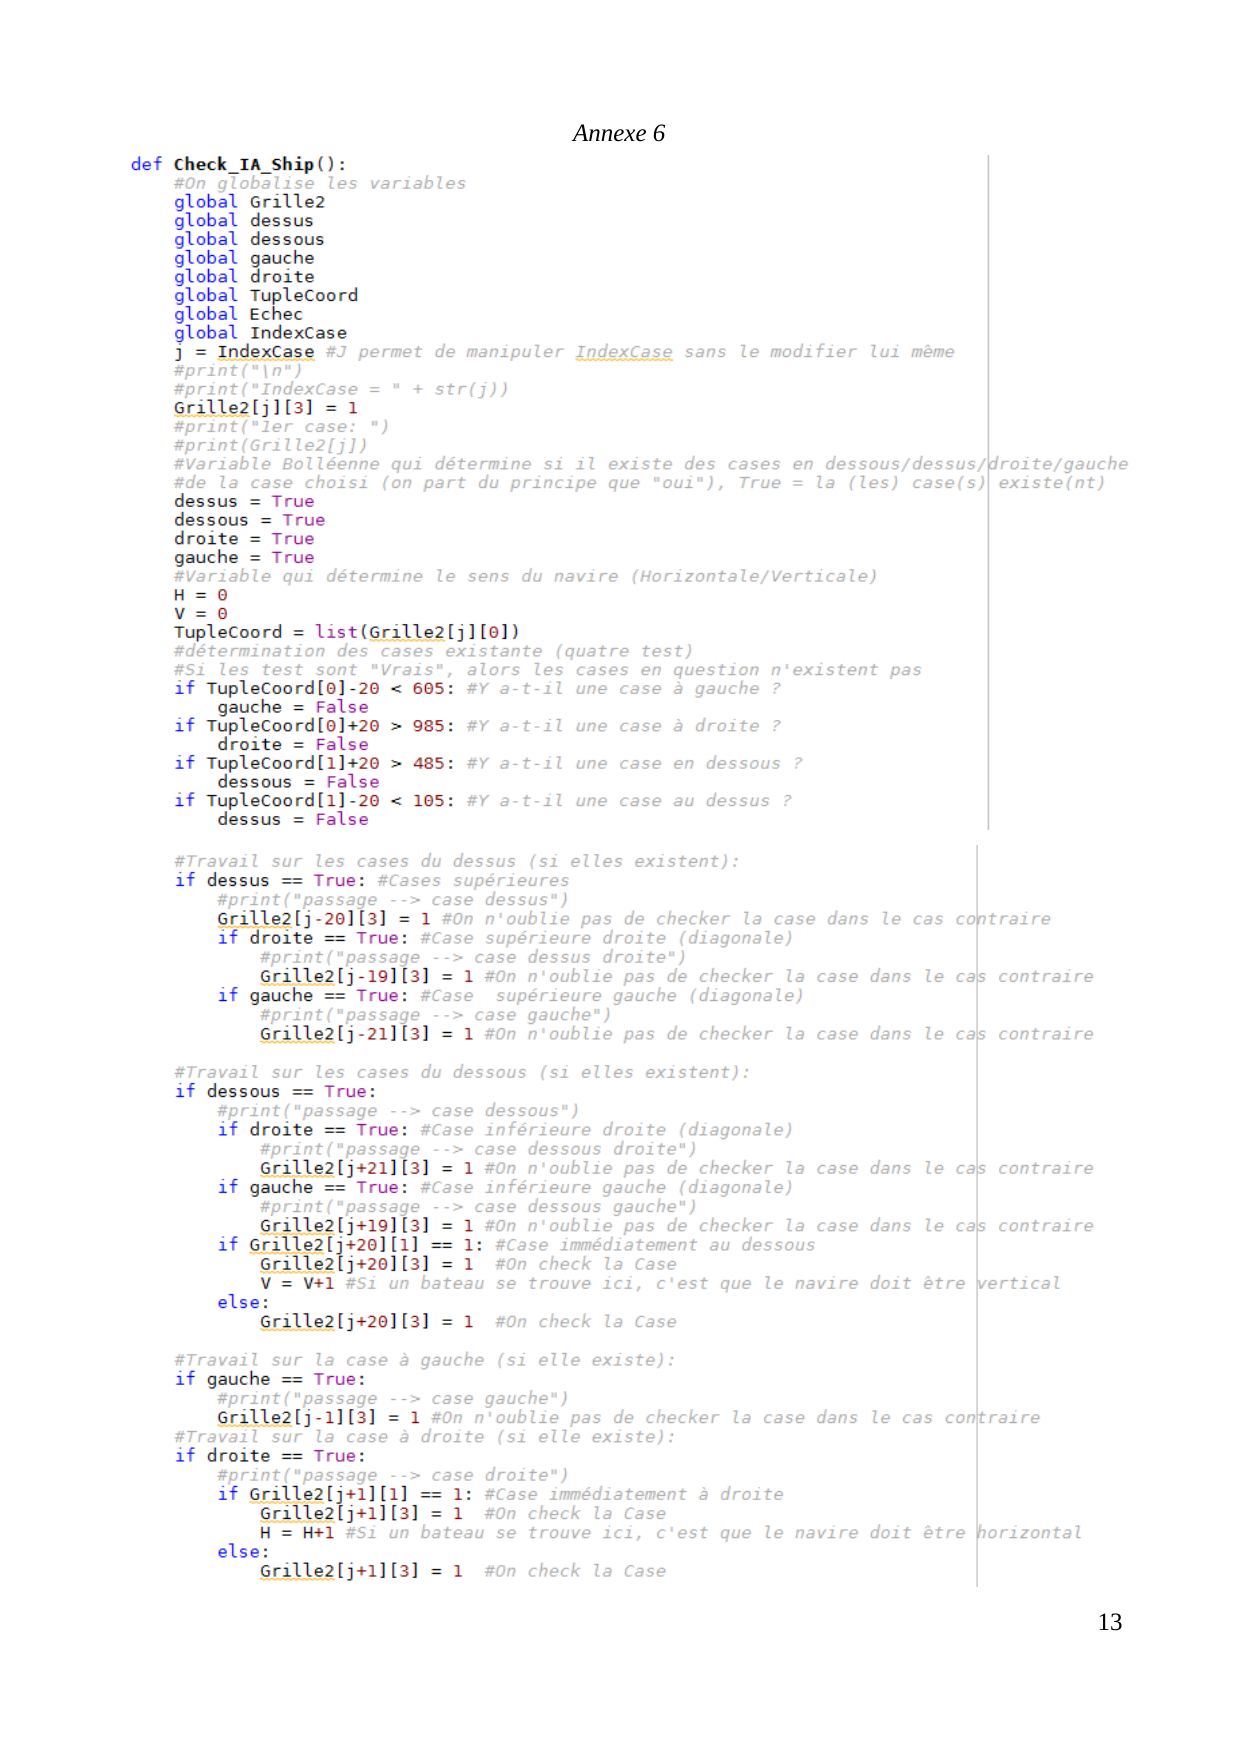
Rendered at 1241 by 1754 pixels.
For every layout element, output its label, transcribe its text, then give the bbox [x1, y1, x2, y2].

picture [128, 155, 1133, 830]
picture [128, 845, 1133, 1587]
text Annexe 6 [118, 118, 1122, 147]
